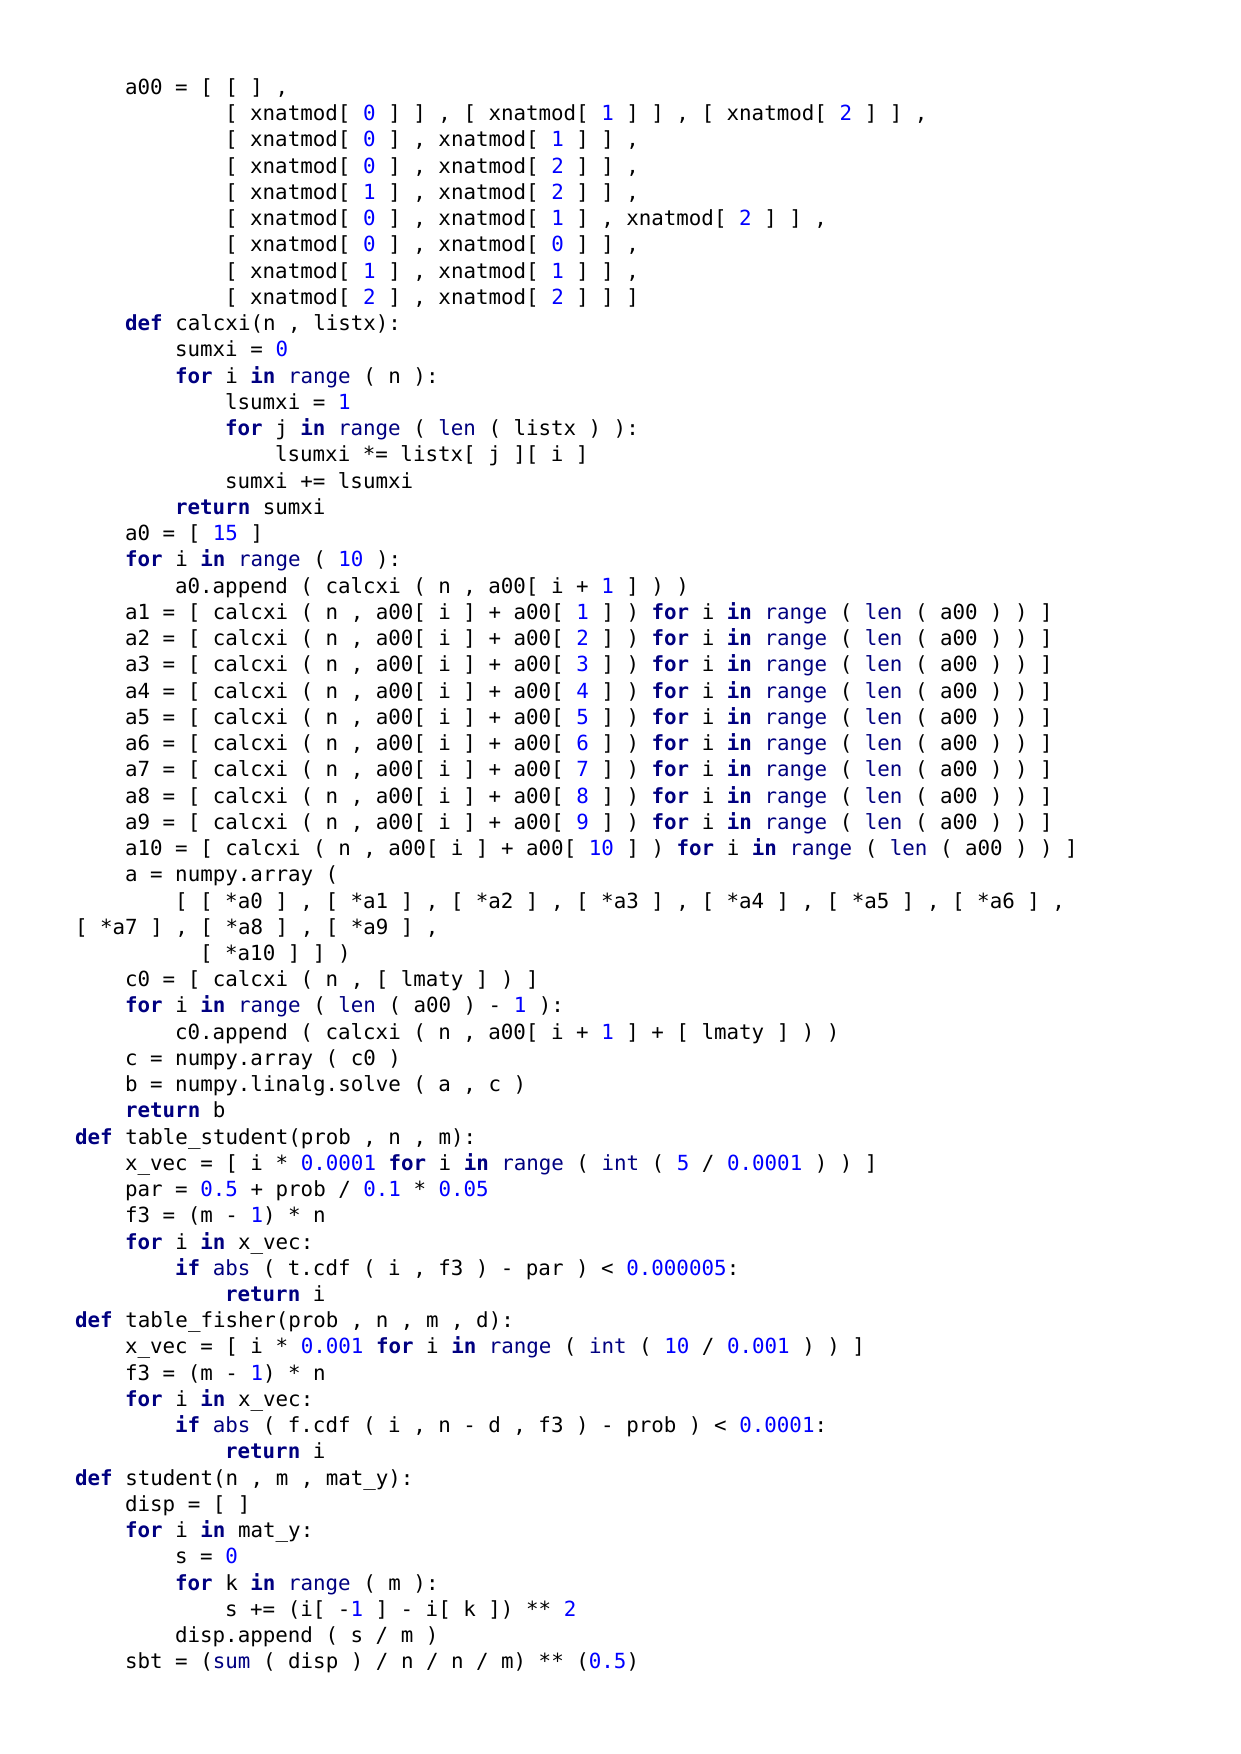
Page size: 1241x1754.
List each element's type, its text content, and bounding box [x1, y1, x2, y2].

text a9 = [ calcxi ( n , a00[ i ] + a00[ 9 ] ) for i in range ( len ( a00 ) ) ] [75, 810, 1165, 834]
text s += (i[ -1 ] - i[ k ]) ** 2 [75, 1597, 1165, 1621]
text return i [75, 1439, 1165, 1464]
text [ xnatmod[ 0 ] ] , [ xnatmod[ 1 ] ] , [ xnatmod[ 2 ] ] , [75, 101, 1165, 126]
text for i in range ( 10 ): [75, 547, 1165, 572]
text par = 0.5 + prob / 0.1 * 0.05 [75, 1177, 1165, 1201]
text lsumxi *= listx[ j ][ i ] [75, 442, 1165, 467]
text def student(n , m , mat_y): [75, 1466, 1165, 1490]
text [ [ *a0 ] , [ *a1 ] , [ *a2 ] , [ *a3 ] , [ *a4 ] , [ *a5 ] , [ *a6 ] , [ *a7 ] , [ *a8 ] , [ *a9 ] , [75, 889, 1165, 939]
text [ *a10 ] ] ) [75, 941, 1165, 965]
text [ xnatmod[ 2 ] , xnatmod[ 2 ] ] ] [75, 285, 1165, 309]
text for i in range ( n ): [75, 364, 1165, 388]
text f3 = (m - 1) * n [75, 1361, 1165, 1385]
text [ xnatmod[ 0 ] , xnatmod[ 1 ] , xnatmod[ 2 ] ] , [75, 206, 1165, 231]
text a10 = [ calcxi ( n , a00[ i ] + a00[ 10 ] ) for i in range ( len ( a00 ) ) ] [75, 836, 1165, 861]
text def table_fisher(prob , n , m , d): [75, 1308, 1165, 1333]
text a = numpy.array ( [75, 862, 1165, 887]
text disp.append ( s / m ) [75, 1623, 1165, 1647]
text s = 0 [75, 1544, 1165, 1569]
text a6 = [ calcxi ( n , a00[ i ] + a00[ 6 ] ) for i in range ( len ( a00 ) ) ] [75, 731, 1165, 756]
text a0.append ( calcxi ( n , a00[ i + 1 ] ) ) [75, 574, 1165, 598]
text c = numpy.array ( c0 ) [75, 1046, 1165, 1070]
text for k in range ( m ): [75, 1571, 1165, 1595]
text for i in mat_y: [75, 1518, 1165, 1542]
text a4 = [ calcxi ( n , a00[ i ] + a00[ 4 ] ) for i in range ( len ( a00 ) ) ] [75, 679, 1165, 703]
text a1 = [ calcxi ( n , a00[ i ] + a00[ 1 ] ) for i in range ( len ( a00 ) ) ] [75, 600, 1165, 624]
text sumxi = 0 [75, 337, 1165, 362]
text disp = [ ] [75, 1492, 1165, 1516]
text b = numpy.linalg.solve ( a , c ) [75, 1072, 1165, 1097]
text return sumxi [75, 495, 1165, 519]
text a5 = [ calcxi ( n , a00[ i ] + a00[ 5 ] ) for i in range ( len ( a00 ) ) ] [75, 705, 1165, 729]
text sbt = (sum ( disp ) / n / n / m) ** (0.5) [75, 1649, 1165, 1674]
text [ xnatmod[ 1 ] , xnatmod[ 2 ] ] , [75, 180, 1165, 204]
text sumxi += lsumxi [75, 469, 1165, 493]
text if abs ( t.cdf ( i , f3 ) - par ) < 0.000005: [75, 1256, 1165, 1280]
text [ xnatmod[ 0 ] , xnatmod[ 1 ] ] , [75, 127, 1165, 152]
text [ xnatmod[ 0 ] , xnatmod[ 2 ] ] , [75, 154, 1165, 178]
text c0.append ( calcxi ( n , a00[ i + 1 ] + [ lmaty ] ) ) [75, 1020, 1165, 1044]
text a00 = [ [ ] , [75, 75, 1165, 99]
text [ xnatmod[ 1 ] , xnatmod[ 1 ] ] , [75, 259, 1165, 283]
text if abs ( f.cdf ( i , n - d , f3 ) - prob ) < 0.0001: [75, 1413, 1165, 1438]
text a2 = [ calcxi ( n , a00[ i ] + a00[ 2 ] ) for i in range ( len ( a00 ) ) ] [75, 626, 1165, 651]
text def calcxi(n , listx): [75, 311, 1165, 336]
text f3 = (m - 1) * n [75, 1203, 1165, 1228]
text for i in x_vec: [75, 1230, 1165, 1254]
text a3 = [ calcxi ( n , a00[ i ] + a00[ 3 ] ) for i in range ( len ( a00 ) ) ] [75, 652, 1165, 677]
text for i in range ( len ( a00 ) - 1 ): [75, 993, 1165, 1018]
text [ xnatmod[ 0 ] , xnatmod[ 0 ] ] , [75, 232, 1165, 257]
text x_vec = [ i * 0.0001 for i in range ( int ( 5 / 0.0001 ) ) ] [75, 1151, 1165, 1175]
text for i in x_vec: [75, 1387, 1165, 1411]
text a8 = [ calcxi ( n , a00[ i ] + a00[ 8 ] ) for i in range ( len ( a00 ) ) ] [75, 784, 1165, 808]
text a0 = [ 15 ] [75, 521, 1165, 546]
text x_vec = [ i * 0.001 for i in range ( int ( 10 / 0.001 ) ) ] [75, 1334, 1165, 1359]
text def table_student(prob , n , m): [75, 1125, 1165, 1149]
text a7 = [ calcxi ( n , a00[ i ] + a00[ 7 ] ) for i in range ( len ( a00 ) ) ] [75, 757, 1165, 782]
text lsumxi = 1 [75, 390, 1165, 414]
text c0 = [ calcxi ( n , [ lmaty ] ) ] [75, 967, 1165, 992]
text for j in range ( len ( listx ) ): [75, 416, 1165, 441]
text return b [75, 1098, 1165, 1123]
text return i [75, 1282, 1165, 1306]
